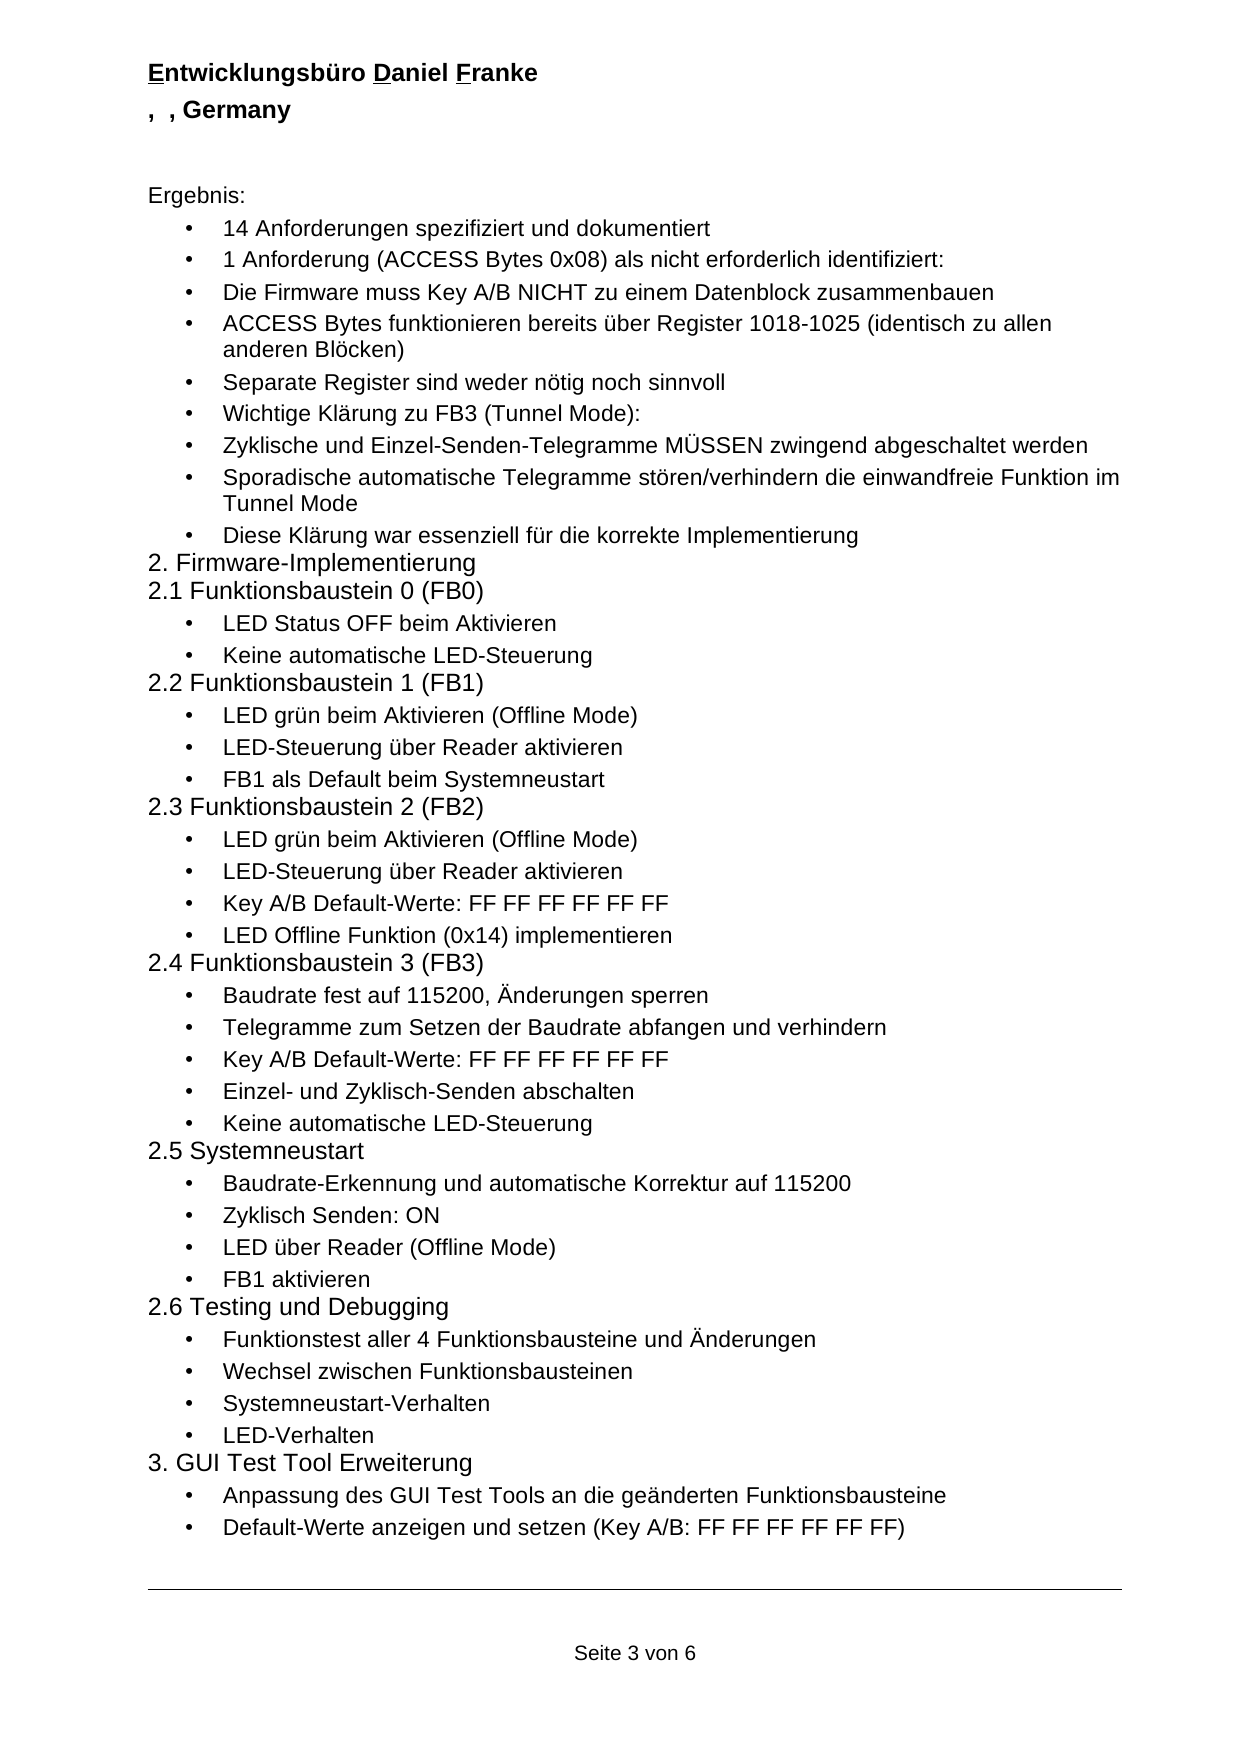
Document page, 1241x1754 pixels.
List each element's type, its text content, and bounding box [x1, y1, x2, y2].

subtitle 2.5 Systemneustart [148, 1137, 1122, 1165]
list FB1 aktivieren [185, 1267, 1122, 1293]
list Wichtige Klärung zu FB3 (Tunnel Mode): [185, 401, 1122, 427]
list Key A/B Default-Werte: FF FF FF FF FF FF [185, 1047, 1122, 1073]
list Default-Werte anzeigen und setzen (Key A/B: FF FF FF FF FF FF) [185, 1514, 1122, 1541]
list Systemneustart-Verhalten [185, 1391, 1122, 1417]
list Zyklisch Senden: ON [185, 1203, 1122, 1229]
list LED-Steuerung über Reader aktivieren [185, 735, 1122, 761]
subtitle 2.2 Funktionsbaustein 1 (FB1) [148, 669, 1122, 697]
list Telegramme zum Setzen der Baudrate abfangen und verhindern [185, 1015, 1122, 1041]
list Baudrate-Erkennung und automatische Korrektur auf 115200 [185, 1171, 1122, 1197]
list Separate Register sind weder nötig noch sinnvoll [185, 369, 1122, 395]
list Sporadische automatische Telegramme stören/verhindern die einwandfreie Funktion im Tunnel Mode [185, 465, 1122, 517]
list ACCESS Bytes funktionieren bereits über Register 1018-1025 (identisch zu allen anderen Blöcken) [185, 311, 1122, 363]
list LED Status OFF beim Aktivieren [185, 611, 1122, 637]
text Ergebnis: [148, 183, 1122, 209]
list LED grün beim Aktivieren (Offline Mode) [185, 703, 1122, 729]
list Einzel- und Zyklisch-Senden abschalten [185, 1079, 1122, 1105]
list Key A/B Default-Werte: FF FF FF FF FF FF [185, 891, 1122, 917]
subtitle 2.1 Funktionsbaustein 0 (FB0) [148, 577, 1122, 605]
list LED grün beim Aktivieren (Offline Mode) [185, 827, 1122, 853]
subtitle 2.3 Funktionsbaustein 2 (FB2) [148, 793, 1122, 821]
list Wechsel zwischen Funktionsbausteinen [185, 1358, 1122, 1384]
list LED über Reader (Offline Mode) [185, 1234, 1122, 1261]
list LED-Steuerung über Reader aktivieren [185, 859, 1122, 885]
list FB1 als Default beim Systemneustart [185, 767, 1122, 793]
subtitle 2. Firmware-Implementierung [148, 549, 1122, 577]
list 14 Anforderungen spezifiziert und dokumentiert [185, 215, 1122, 241]
list Funktionstest aller 4 Funktionsbausteine und Änderungen [185, 1327, 1122, 1353]
list Zyklische und Einzel-Senden-Telegramme MÜSSEN zwingend abgeschaltet werden [185, 433, 1122, 459]
list LED Offline Funktion (0x14) implementieren [185, 923, 1122, 949]
list Anpassung des GUI Test Tools an die geänderten Funktionsbausteine [185, 1482, 1122, 1508]
list Die Firmware muss Key A/B NICHT zu einem Datenblock zusammenbauen [185, 279, 1122, 305]
list Diese Klärung war essenziell für die korrekte Implementierung [185, 523, 1122, 549]
list LED-Verhalten [185, 1422, 1122, 1448]
list 1 Anforderung (ACCESS Bytes 0x08) als nicht erforderlich identifiziert: [185, 247, 1122, 273]
subtitle 2.6 Testing und Debugging [148, 1293, 1122, 1321]
list Keine automatische LED-Steuerung [185, 643, 1122, 669]
subtitle 2.4 Funktionsbaustein 3 (FB3) [148, 949, 1122, 977]
list Baudrate fest auf 115200, Änderungen sperren [185, 983, 1122, 1009]
list Keine automatische LED-Steuerung [185, 1111, 1122, 1137]
subtitle 3. GUI Test Tool Erweiterung [148, 1448, 1122, 1477]
